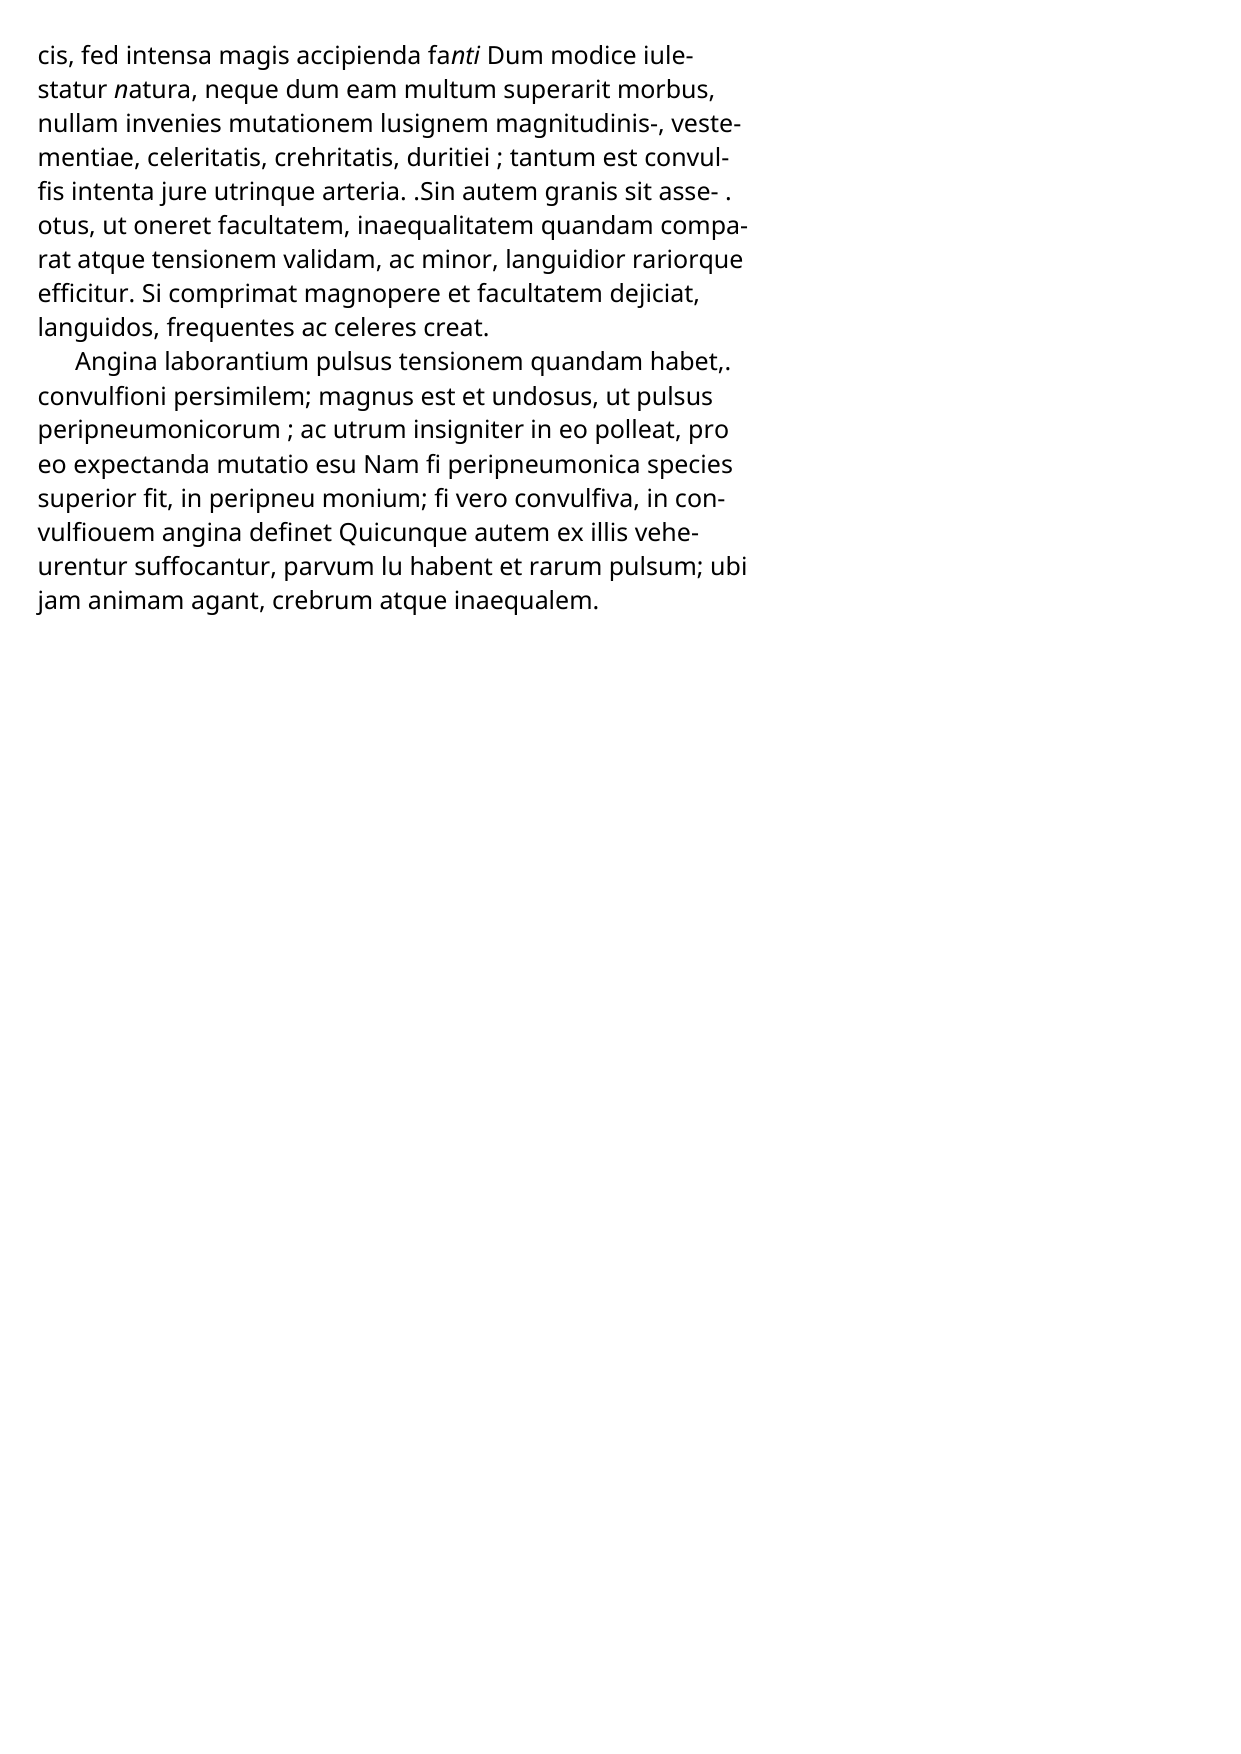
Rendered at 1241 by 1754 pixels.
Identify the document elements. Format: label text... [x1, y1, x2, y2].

text cis, fed intensa magis accipienda fanti Dum modice iule- statur natura, neque dum eam multum superarit morbus, nullam invenies mutationem lusignem magnitudinis-, veste- mentiae, celeritatis, crehritatis, duritiei ; tantum est convul- fis intenta jure utrinque arteria. .Sin autem granis sit asse- . otus, ut oneret facultatem, inaequalitatem quandam compa- rat atque tensionem validam, ac minor, languidior rariorque efficitur. Si comprimat magnopere et facultatem dejiciat, languidos, frequentes ac celeres creat. [37, 37, 1203, 344]
text Angina laborantium pulsus tensionem quandam habet,. convulfioni persimilem; magnus est et undosus, ut pulsus peripneumonicorum ; ac utrum insigniter in eo polleat, pro eo expectanda mutatio esu Nam fi peripneumonica species superior fit, in peripneu monium; fi vero convulfiva, in con- vulfiouem angina definet Quicunque autem ex illis vehe- urentur suffocantur, parvum lu habent et rarum pulsum; ubi jam animam agant, crebrum atque inaequalem. [37, 344, 1203, 617]
